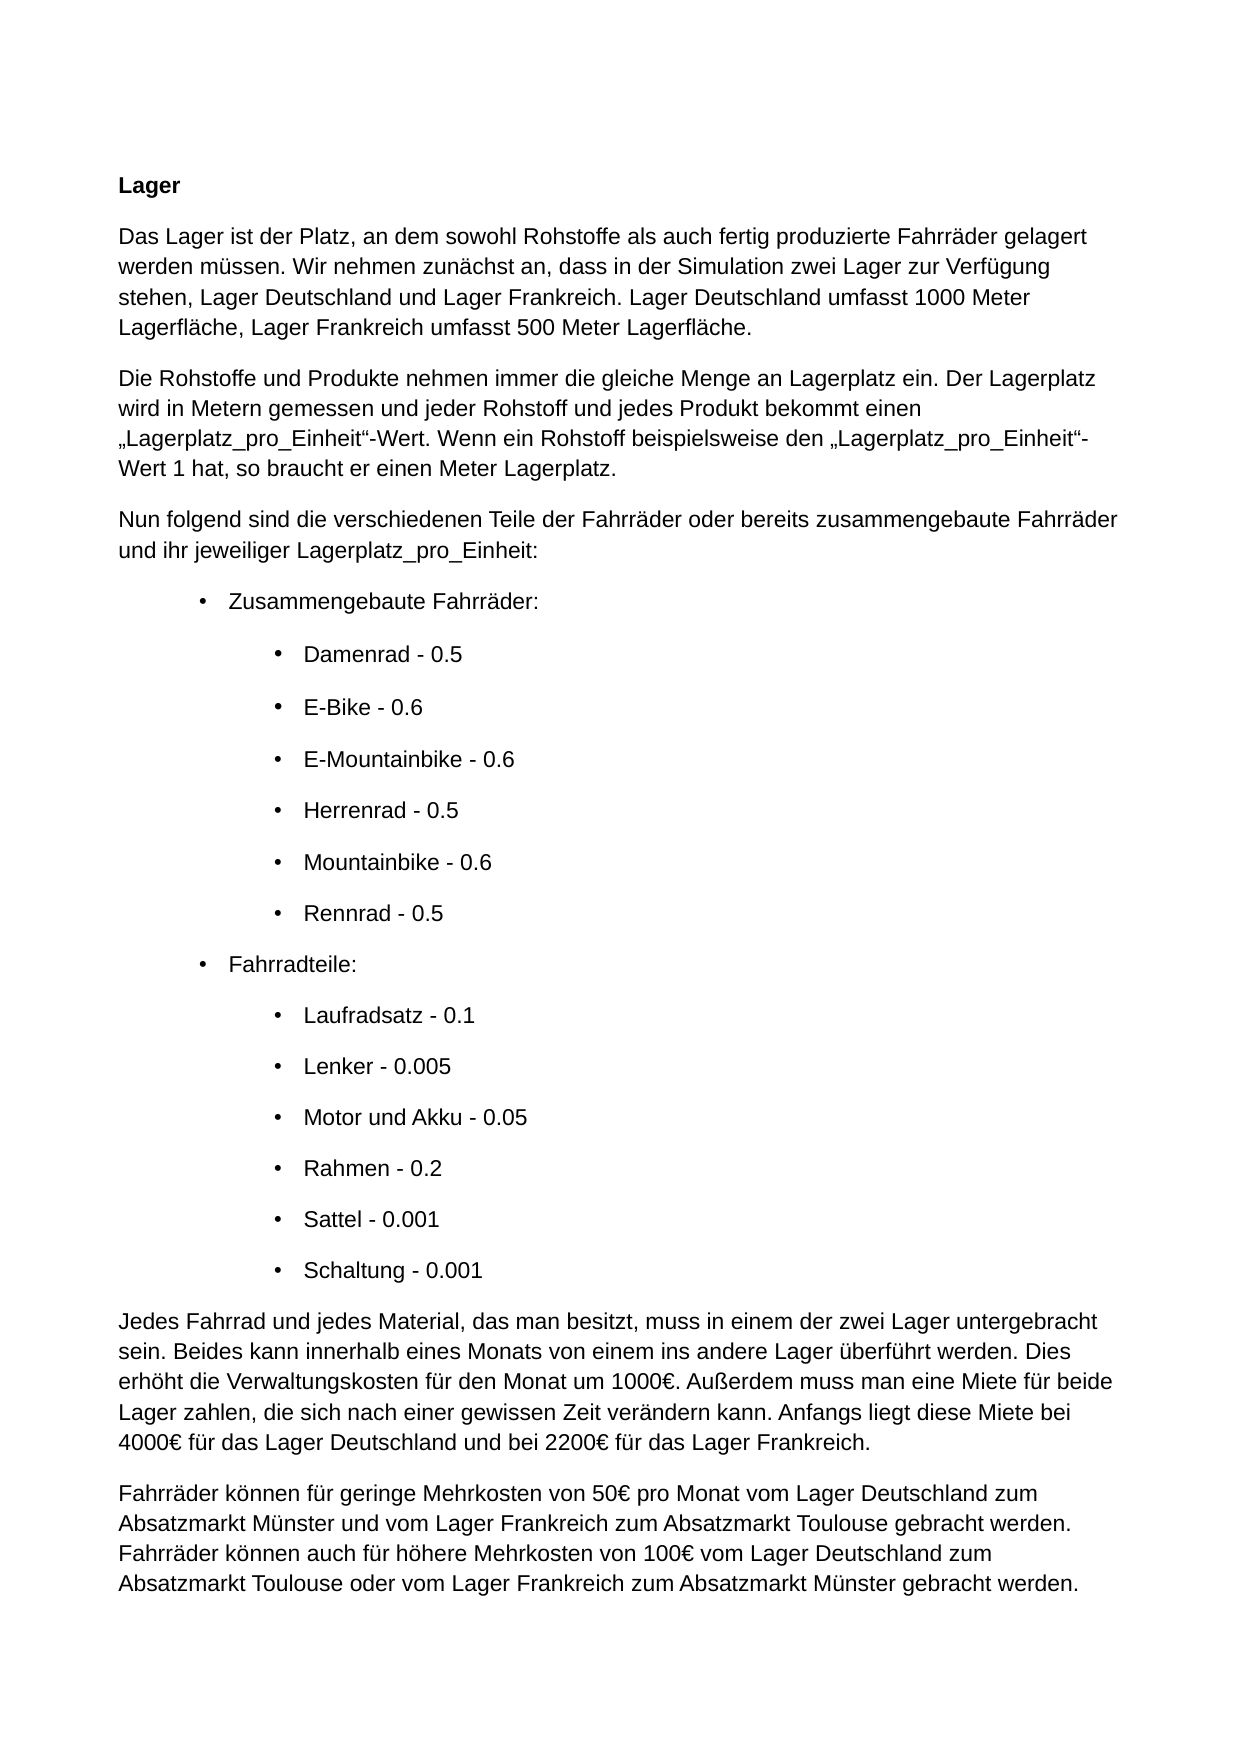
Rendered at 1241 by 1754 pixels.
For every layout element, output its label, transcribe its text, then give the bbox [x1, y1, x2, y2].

text Das Lager ist der Platz, an dem sowohl Rohstoffe als auch fertig produzierte Fahrräder gelagert werden müssen. Wir nehmen zunächst an, dass in der Simulation zwei Lager zur Verfügung stehen, Lager Deutschland und Lager Frankreich. Lager Deutschland umfasst 1000 Meter Lagerfläche, Lager Frankreich umfasst 500 Meter Lagerfläche. [118, 223, 1122, 340]
text Lager [118, 172, 1122, 198]
list Damenrad - 0.5 [274, 639, 1122, 667]
list Motor und Akku - 0.05 [274, 1104, 1122, 1130]
list Schaltung - 0.001 [274, 1257, 1122, 1283]
list E-Bike - 0.6 [274, 692, 1122, 721]
list Lenker - 0.005 [274, 1053, 1122, 1079]
list Mountainbike - 0.6 [274, 848, 1122, 875]
text Die Rohstoffe und Produkte nehmen immer die gleiche Menge an Lagerplatz ein. Der Lagerplatz wird in Metern gemessen und jeder Rohstoff und jedes Produkt bekommt einen „Lagerplatz_pro_Einheit“-Wert. Wenn ein Rohstoff beispielsweise den „Lagerplatz_pro_Einheit“-Wert 1 hat, so braucht er einen Meter Lagerplatz. [118, 365, 1122, 482]
list Zusammengebaute Fahrräder: [199, 588, 1122, 614]
list Rahmen - 0.2 [274, 1155, 1122, 1181]
list Herrenrad - 0.5 [274, 797, 1122, 824]
text Fahrräder können für geringe Mehrkosten von 50€ pro Monat vom Lager Deutschland zum Absatzmarkt Münster und vom Lager Frankreich zum Absatzmarkt Toulouse gebracht werden. Fahrräder können auch für höhere Mehrkosten von 100€ vom Lager Deutschland zum Absatzmarkt Toulouse oder vom Lager Frankreich zum Absatzmarkt Münster gebracht werden. [118, 1480, 1122, 1597]
list Fahrradteile: [199, 951, 1122, 977]
list Rennrad - 0.5 [274, 899, 1122, 926]
list Sattel - 0.001 [274, 1206, 1122, 1232]
list E-Mountainbike - 0.6 [274, 746, 1122, 773]
list Laufradsatz - 0.1 [274, 1002, 1122, 1028]
text Nun folgend sind die verschiedenen Teile der Fahrräder oder bereits zusammengebaute Fahrräder und ihr jeweiliger Lagerplatz_pro_Einheit: [118, 506, 1122, 563]
text Jedes Fahrrad und jedes Material, das man besitzt, muss in einem der zwei Lager untergebracht sein. Beides kann innerhalb eines Monats von einem ins andere Lager überführt werden. Dies erhöht die Verwaltungskosten für den Monat um 1000€. Außerdem muss man eine Miete für beide Lager zahlen, die sich nach einer gewissen Zeit verändern kann. Anfangs liegt diese Miete bei 4000€ für das Lager Deutschland und bei 2200€ für das Lager Frankreich. [118, 1308, 1122, 1455]
